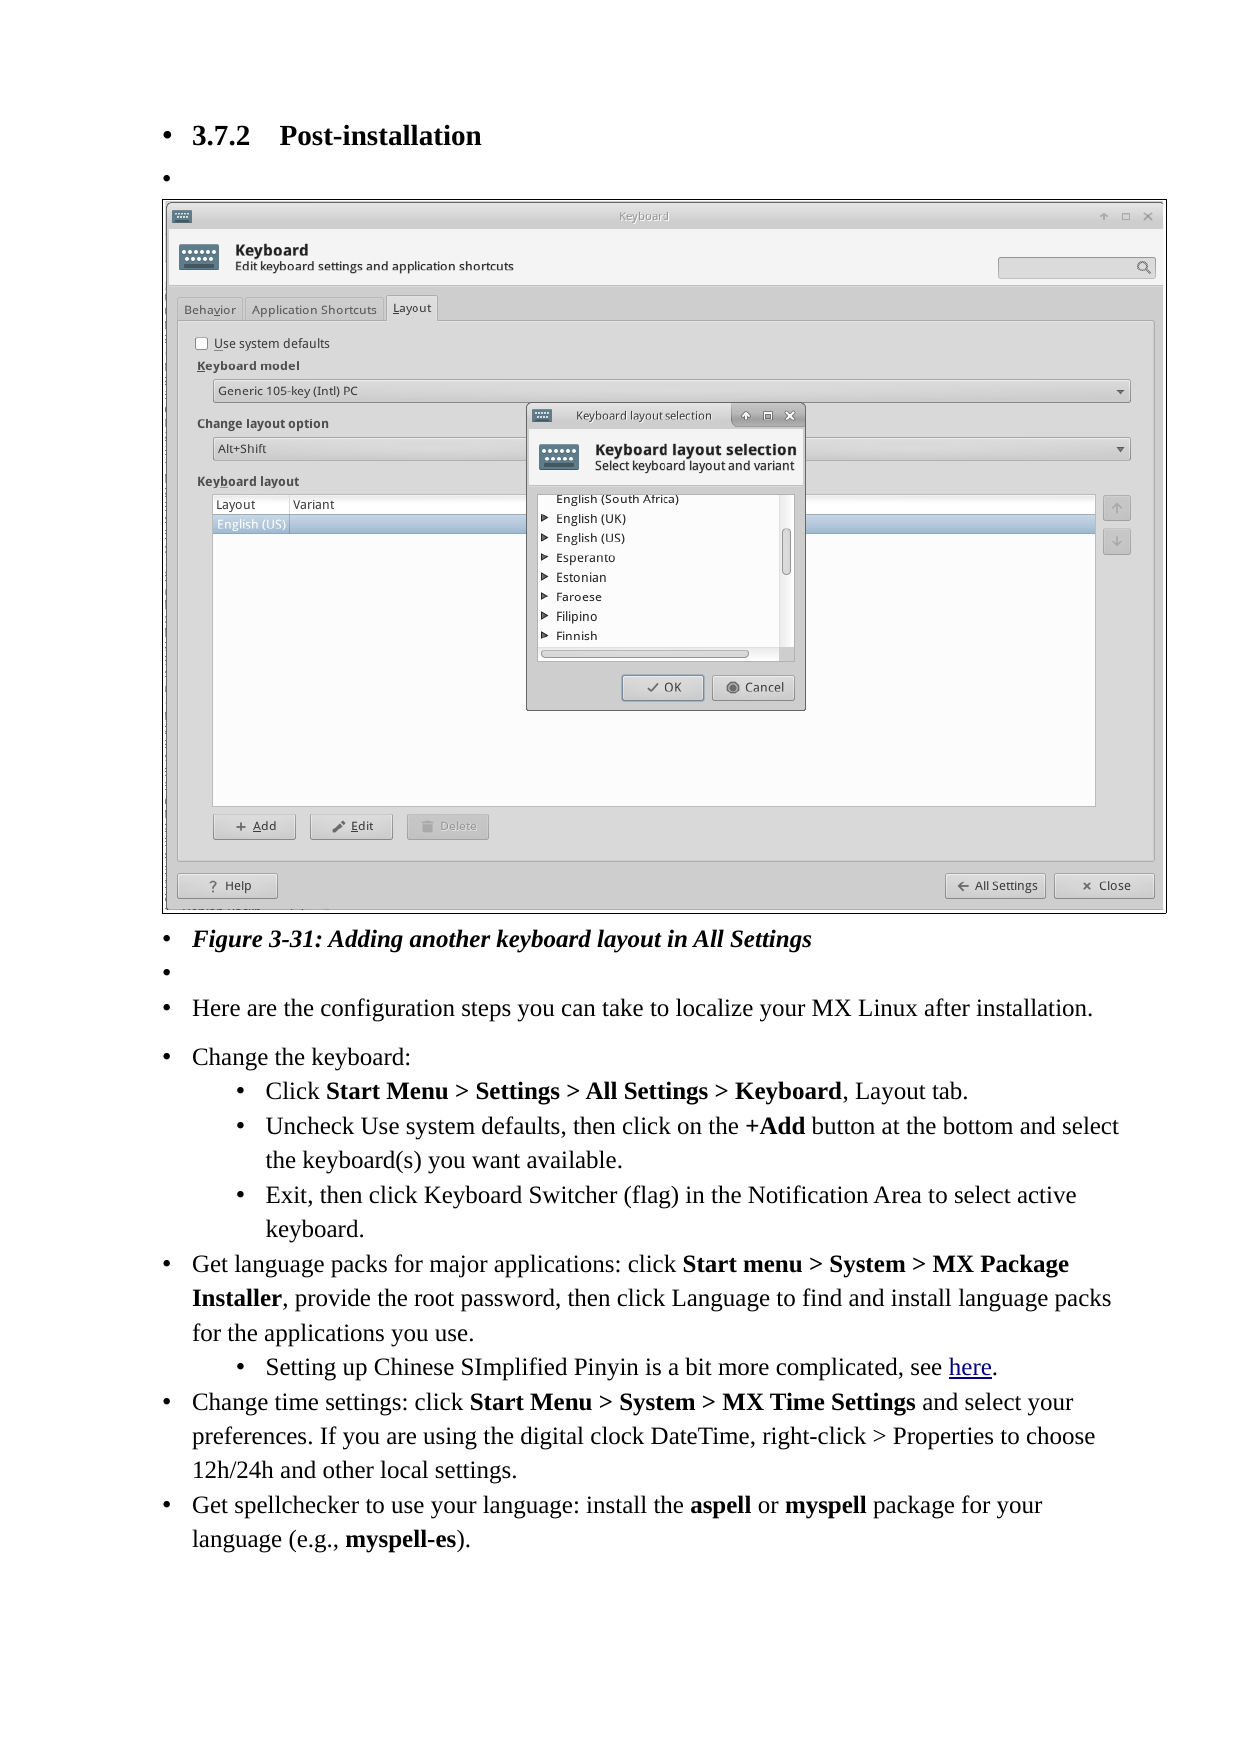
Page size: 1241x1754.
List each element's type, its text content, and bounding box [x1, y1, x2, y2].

list Uncheck Use system defaults, then click on the +Add button at the bottom and select the keyboard(s) you want available. [236, 1111, 1122, 1174]
list Change the keyboard: [162, 1042, 1122, 1071]
picture [165, 201, 1164, 910]
list Click Start Menu > Settings > All Settings > Keyboard, Layout tab. [236, 1076, 1122, 1105]
list Setting up Chinese SImplified Pinyin is a bit more complicated, see here. [236, 1352, 1122, 1381]
list Change time settings: click Start Menu > System > MX Time Settings and select your preferences. If you are using the digital clock DateTime, right-click > Properties to choose 12h/24h and other local settings. [162, 1387, 1122, 1484]
list Exit, then click Keyboard Switcher (flag) in the Notification Area to select active keyboard. [236, 1180, 1122, 1243]
list Here are the configuration steps you can take to localize your MX Linux after installation. [162, 993, 1122, 1022]
list Get spellchecker to use your language: install the aspell or myspell package for your language (e.g., myspell-es). [162, 1490, 1122, 1553]
subtitle 3.7.2 Post-installation [162, 118, 1122, 152]
list Figure 3-31: Adding another keyboard layout in All Settings [162, 924, 1122, 953]
list Get language packs for major applications: click Start menu > System > MX Package Installer, provide the root password, then click Language to find and install language packs for the applications you use. [162, 1249, 1122, 1346]
